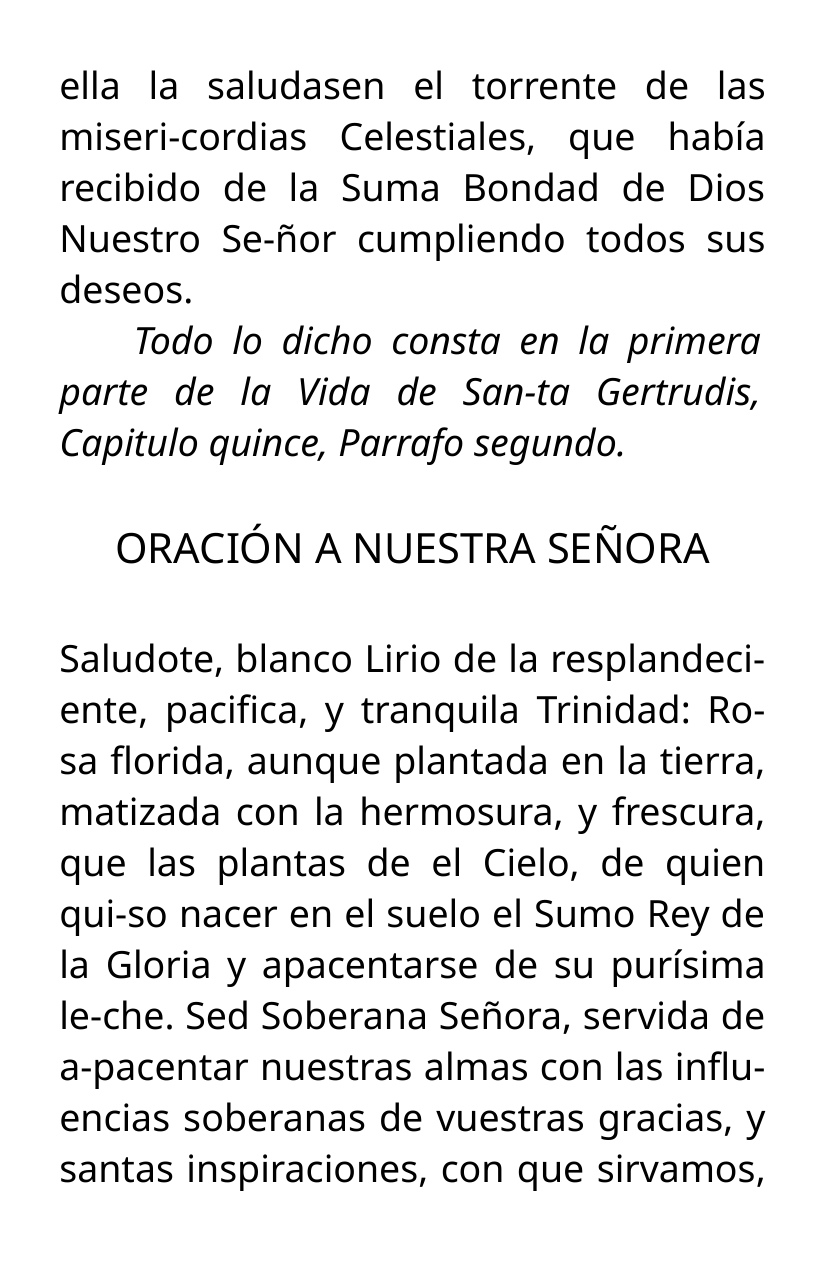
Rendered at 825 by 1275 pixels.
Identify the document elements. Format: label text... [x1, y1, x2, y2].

text Saludote, blanco Lirio de la resplandeci-ente, pacifica, y tranquila Trinidad: Ro-sa florida, aunque plantada en la tierra, matizada con la hermosura, y frescura, que las plantas de el Cielo, de quien qui-so nacer en el suelo el Sumo Rey de la Gloria y apacentarse de su purísima le-che. Sed Soberana Señora, servida de a-pacentar nuestras almas con las influ-encias soberanas de vuestras gracias, y santas inspiraciones, con que sirvamos, [59, 632, 766, 1193]
text ella la saludasen el torrente de las miseri-cordias Celestiales, que había recibido de la Suma Bondad de Dios Nuestro Se-ñor cumpliendo todos sus deseos. [59, 59, 766, 314]
text ORACIÓN A NUESTRA SEÑORA [59, 518, 766, 575]
text Todo lo dicho consta en la primera parte de la Vida de San-ta Gertrudis, Capitulo quince, Parrafo segundo. [59, 314, 766, 467]
